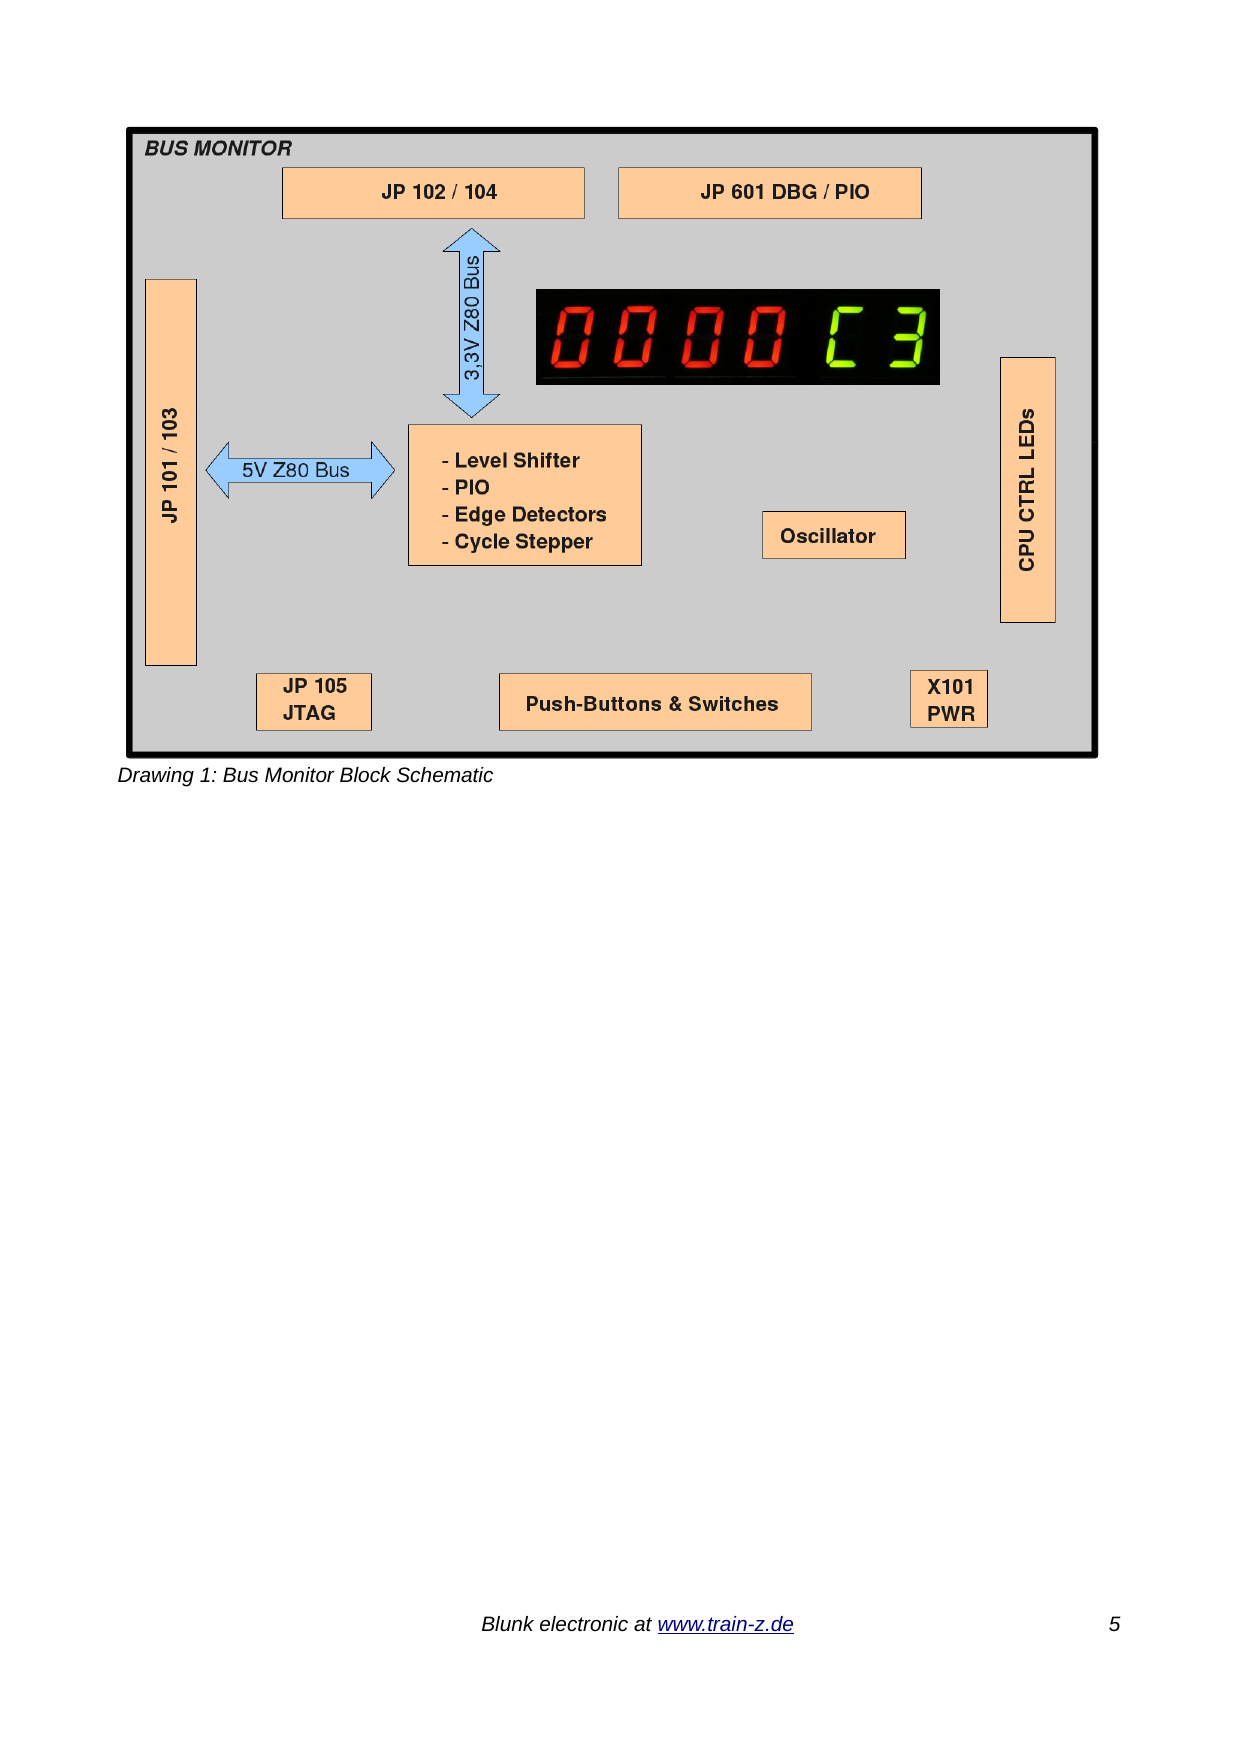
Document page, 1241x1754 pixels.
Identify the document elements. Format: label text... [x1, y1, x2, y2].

text Drawing 1: Bus Monitor Block Schematic [117, 132, 1113, 787]
picture [117, 119, 1104, 764]
